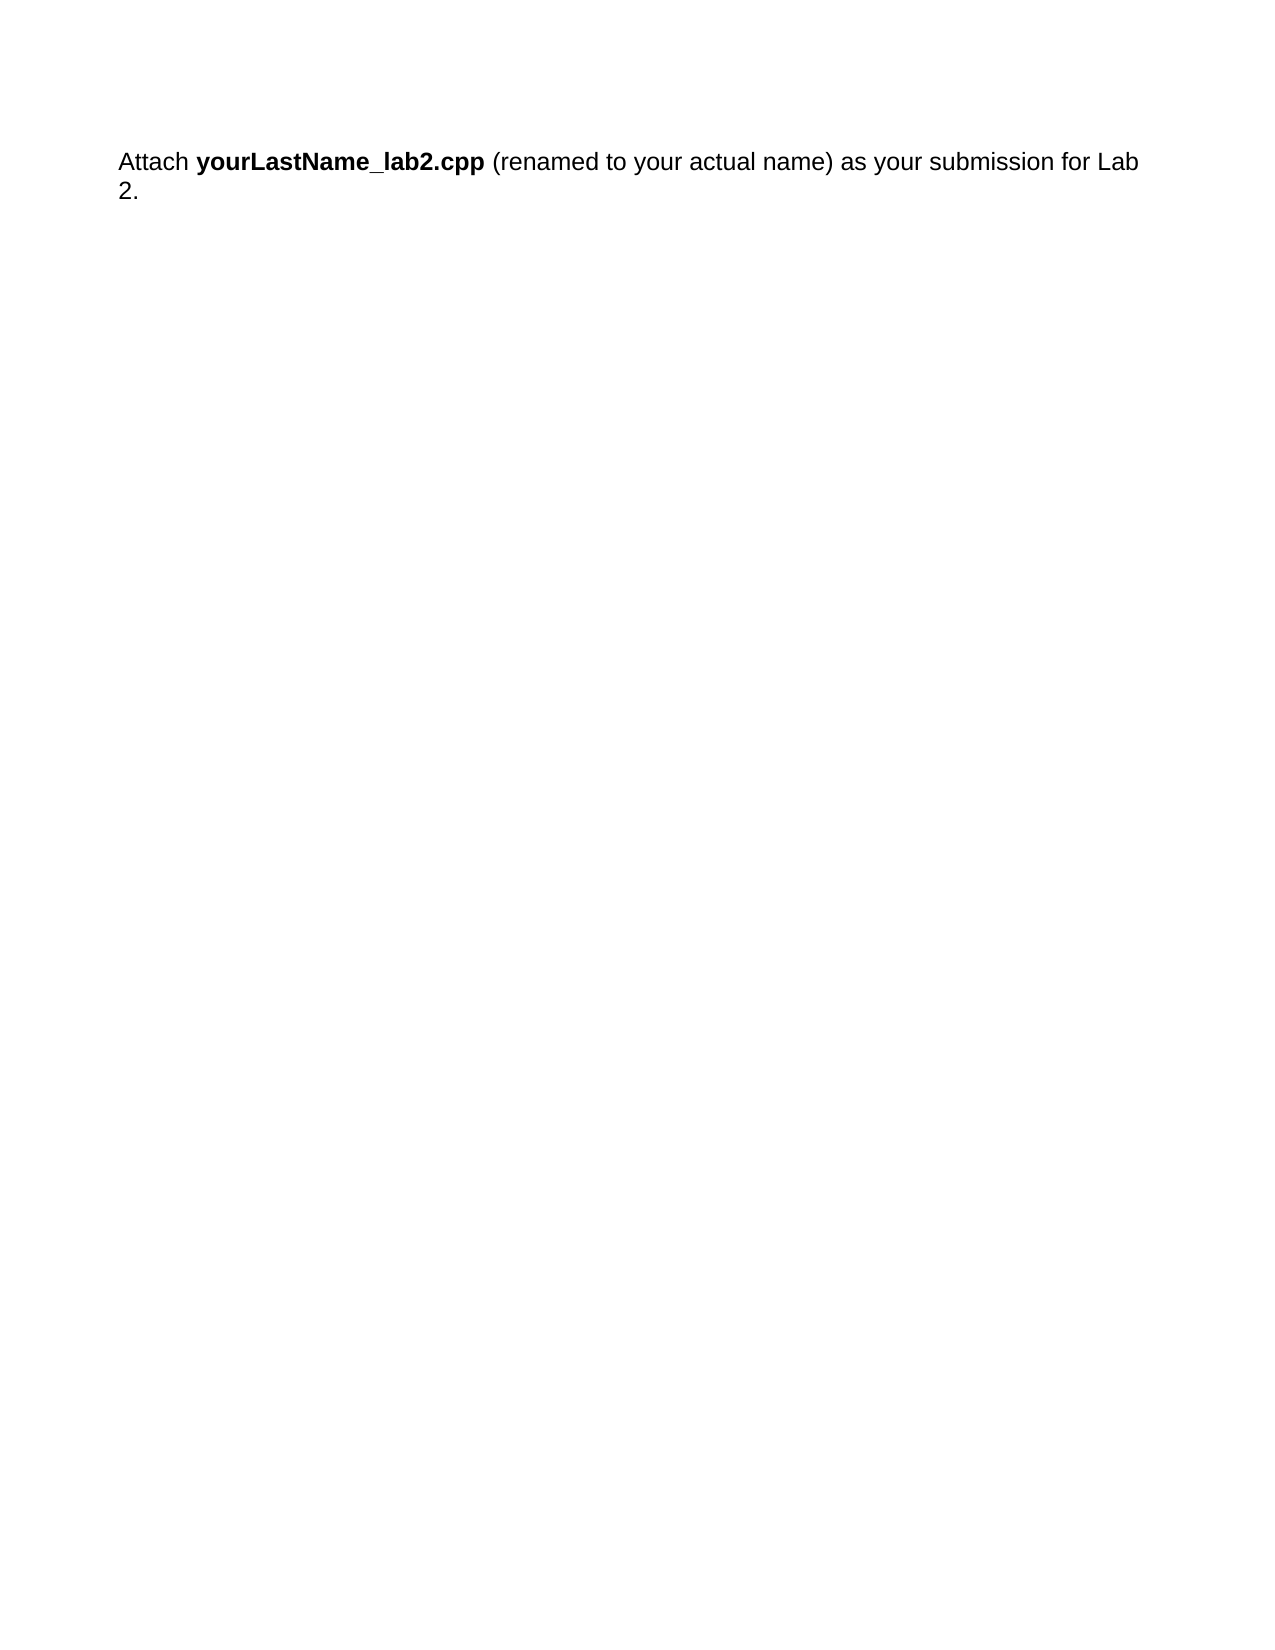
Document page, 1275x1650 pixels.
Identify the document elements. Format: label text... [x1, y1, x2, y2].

text Attach yourLastName_lab2.cpp (renamed to your actual name) as your submission for Lab 2. [118, 147, 1157, 204]
